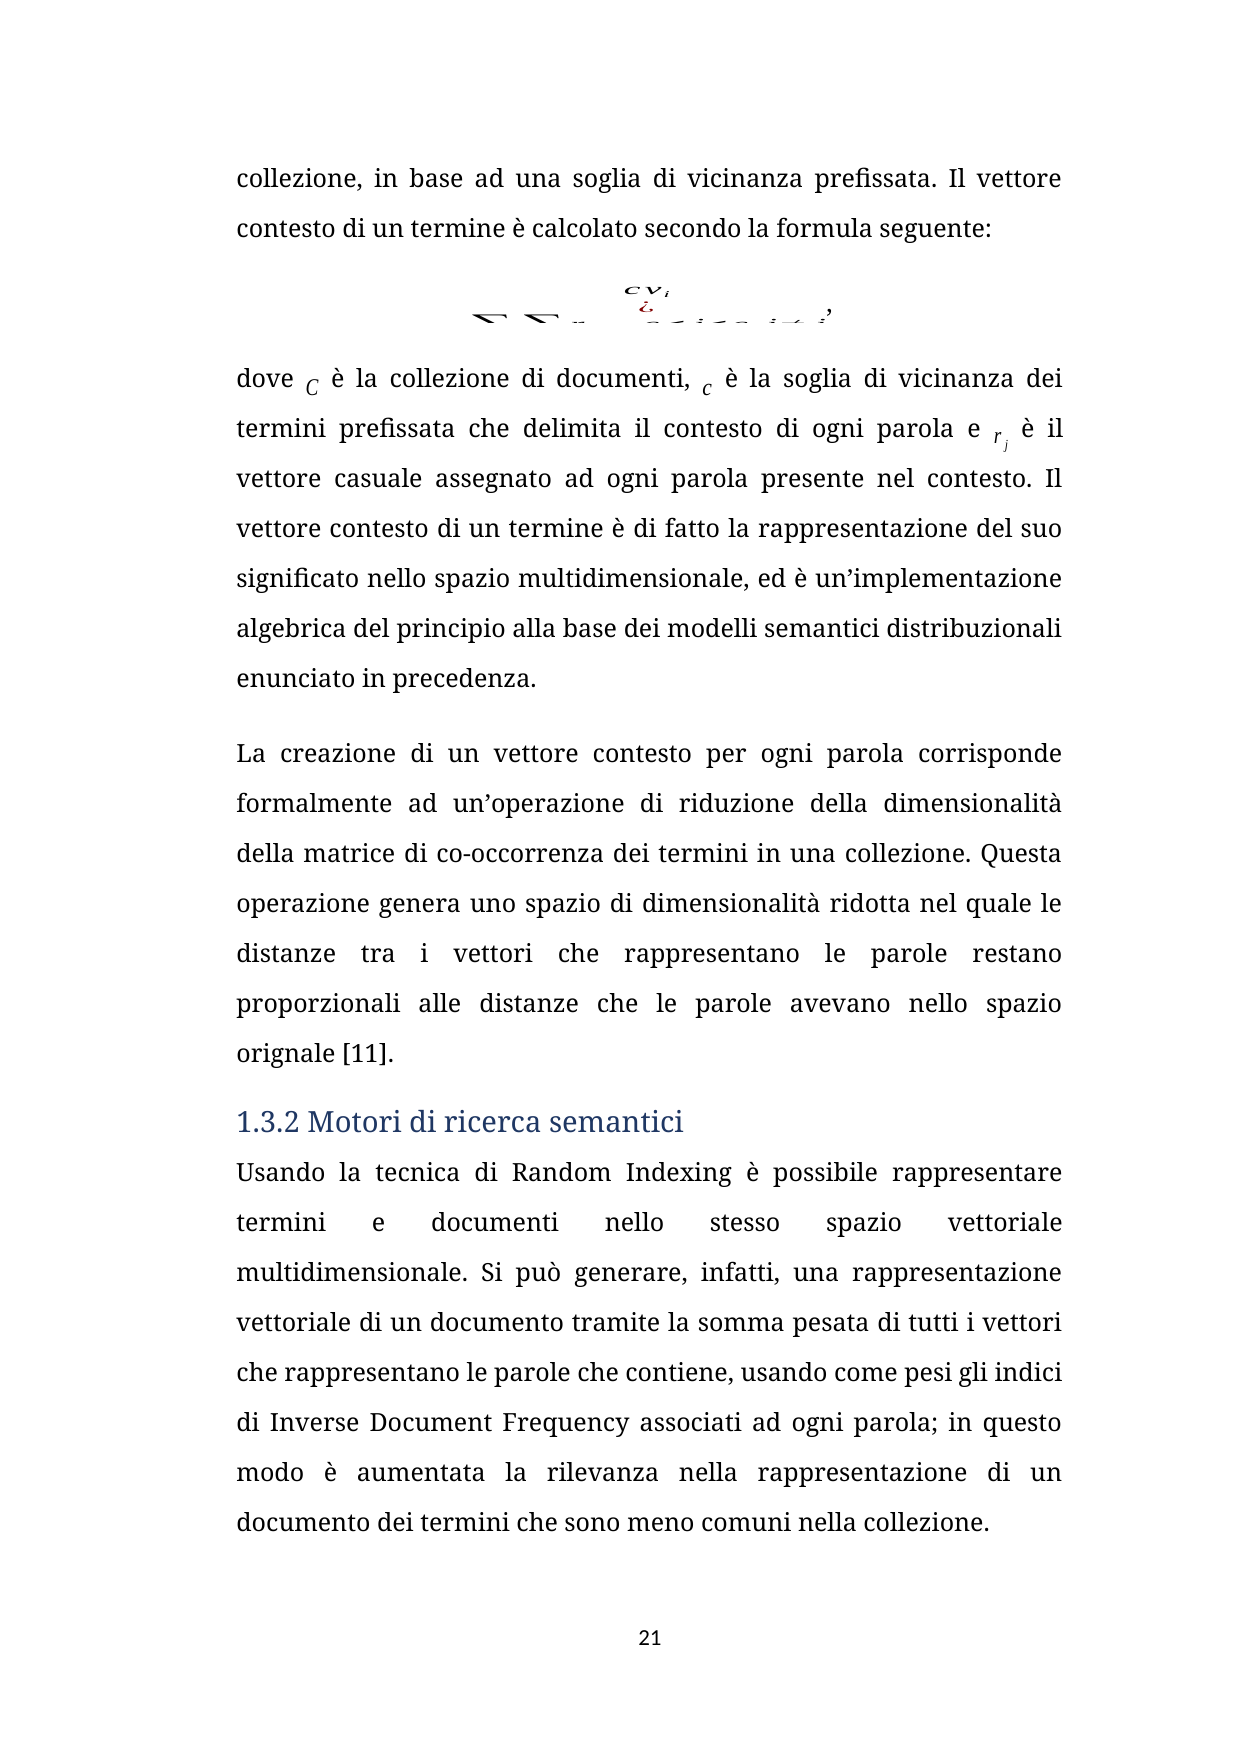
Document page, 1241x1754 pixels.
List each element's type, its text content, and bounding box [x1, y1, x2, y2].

text dove è la collezione di documenti, è la soglia di vicinanza dei termini prefissata che delimita il contesto di ogni parola e è il vettore casuale assegnato ad ogni parola presente nel contesto. Il vettore contesto di un termine è di fatto la rappresentazione del suo significato nello spazio multidimensionale, ed è un’implementazione algebrica del principio alla base dei modelli semantici distribuzionali enunciato in precedenza. [236, 348, 1063, 698]
subtitle 1.3.2 Motori di ricerca semantici [236, 1102, 1063, 1141]
text La creazione di un vettore contesto per ogni parola corrisponde formalmente ad un’operazione di riduzione della dimensionalità della matrice di co-occorrenza dei termini in una collezione. Questa operazione genera uno spazio di dimensionalità ridotta nel quale le distanze tra i vettori che rappresentano le parole restano proporzionali alle distanze che le parole avevano nello spazio orignale [11]. [236, 723, 1063, 1073]
text Usando la tecnica di Random Indexing è possibile rappresentare termini e documenti nello stesso spazio vettoriale multidimensionale. Si può generare, infatti, una rappresentazione vettoriale di un documento tramite la somma pesata di tutti i vettori che rappresentano le parole che contiene, usando come pesi gli indici di Inverse Document Frequency associati ad ogni parola; in questo modo è aumentata la rilevanza nella rappresentazione di un documento dei termini che sono meno comuni nella collezione. [236, 1141, 1063, 1541]
text , [236, 273, 1063, 323]
text collezione, in base ad una soglia di vicinanza prefissata. Il vettore contesto di un termine è calcolato secondo la formula seguente: [236, 148, 1063, 248]
